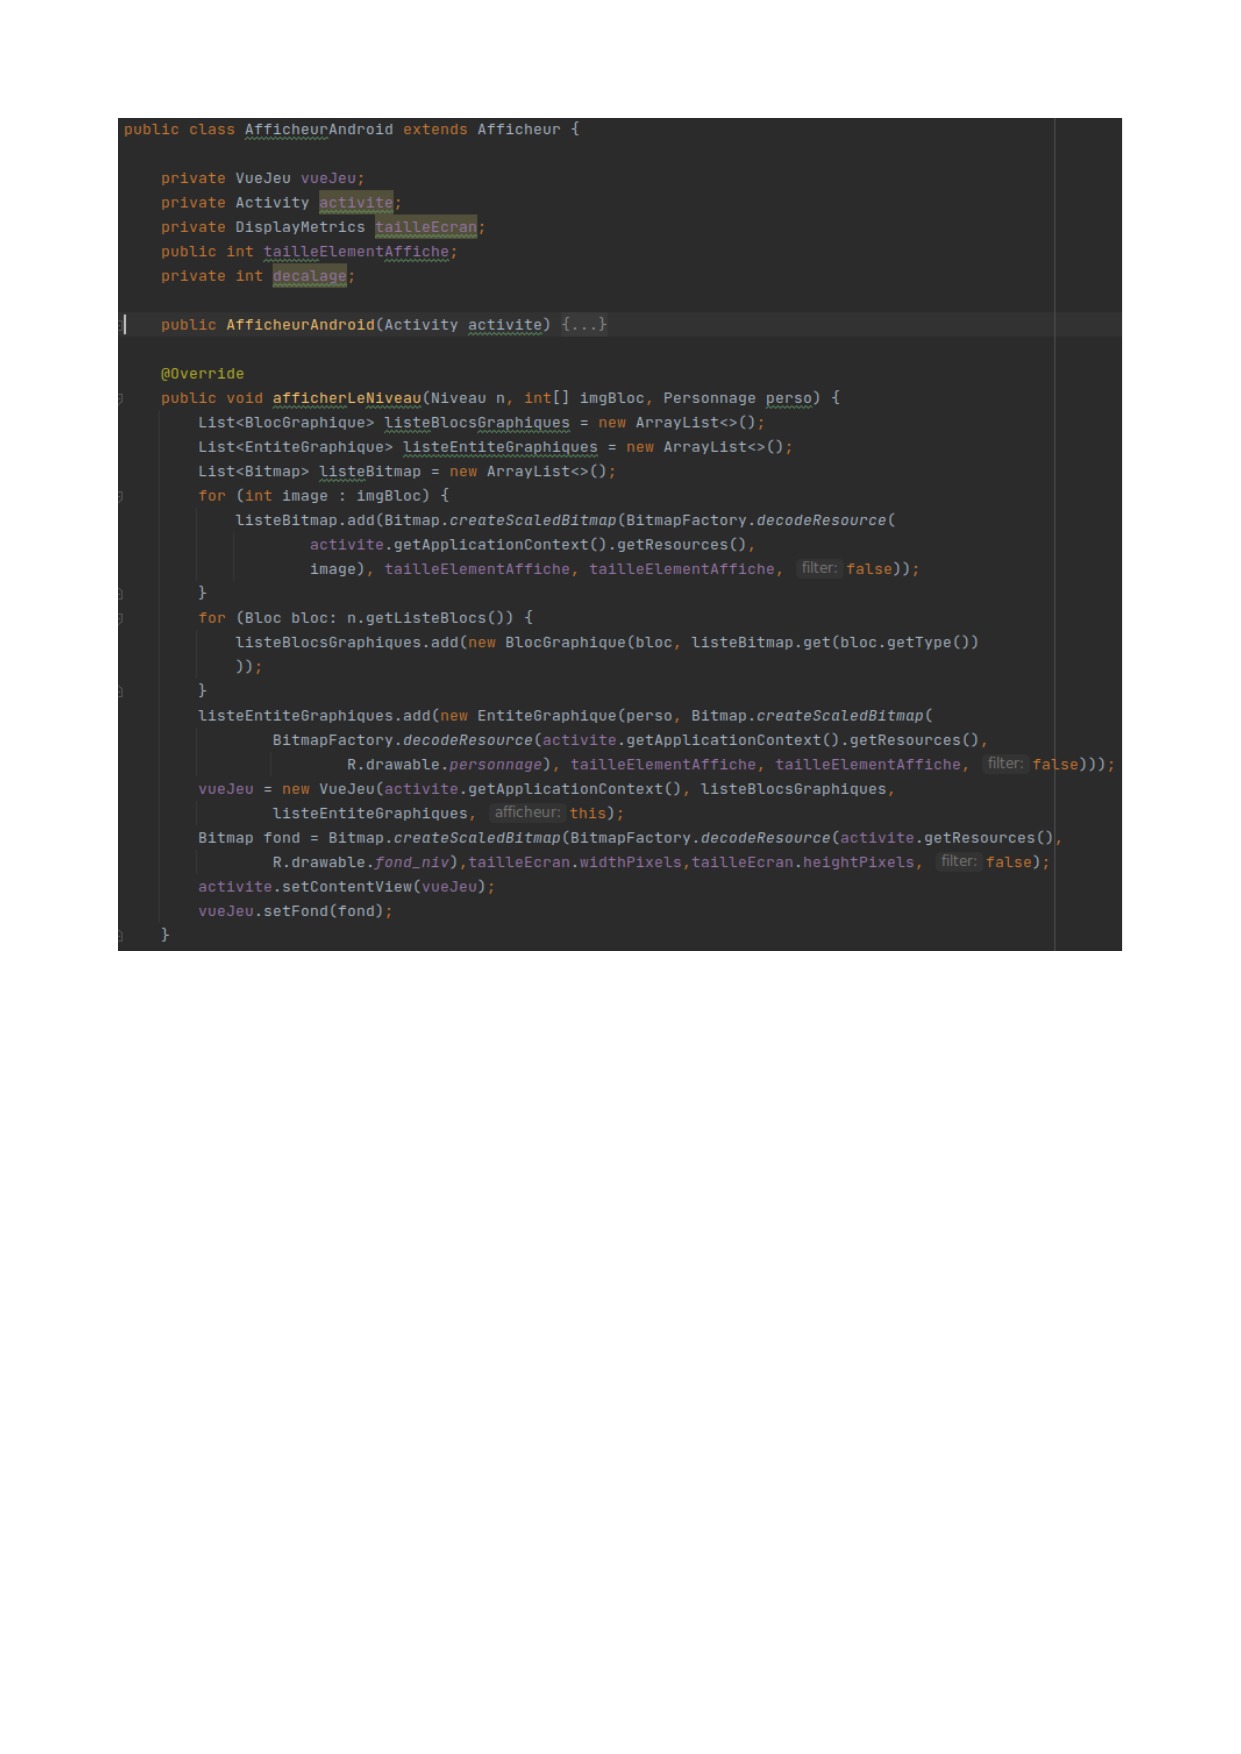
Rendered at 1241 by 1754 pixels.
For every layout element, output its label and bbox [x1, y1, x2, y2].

picture [118, 118, 1123, 951]
